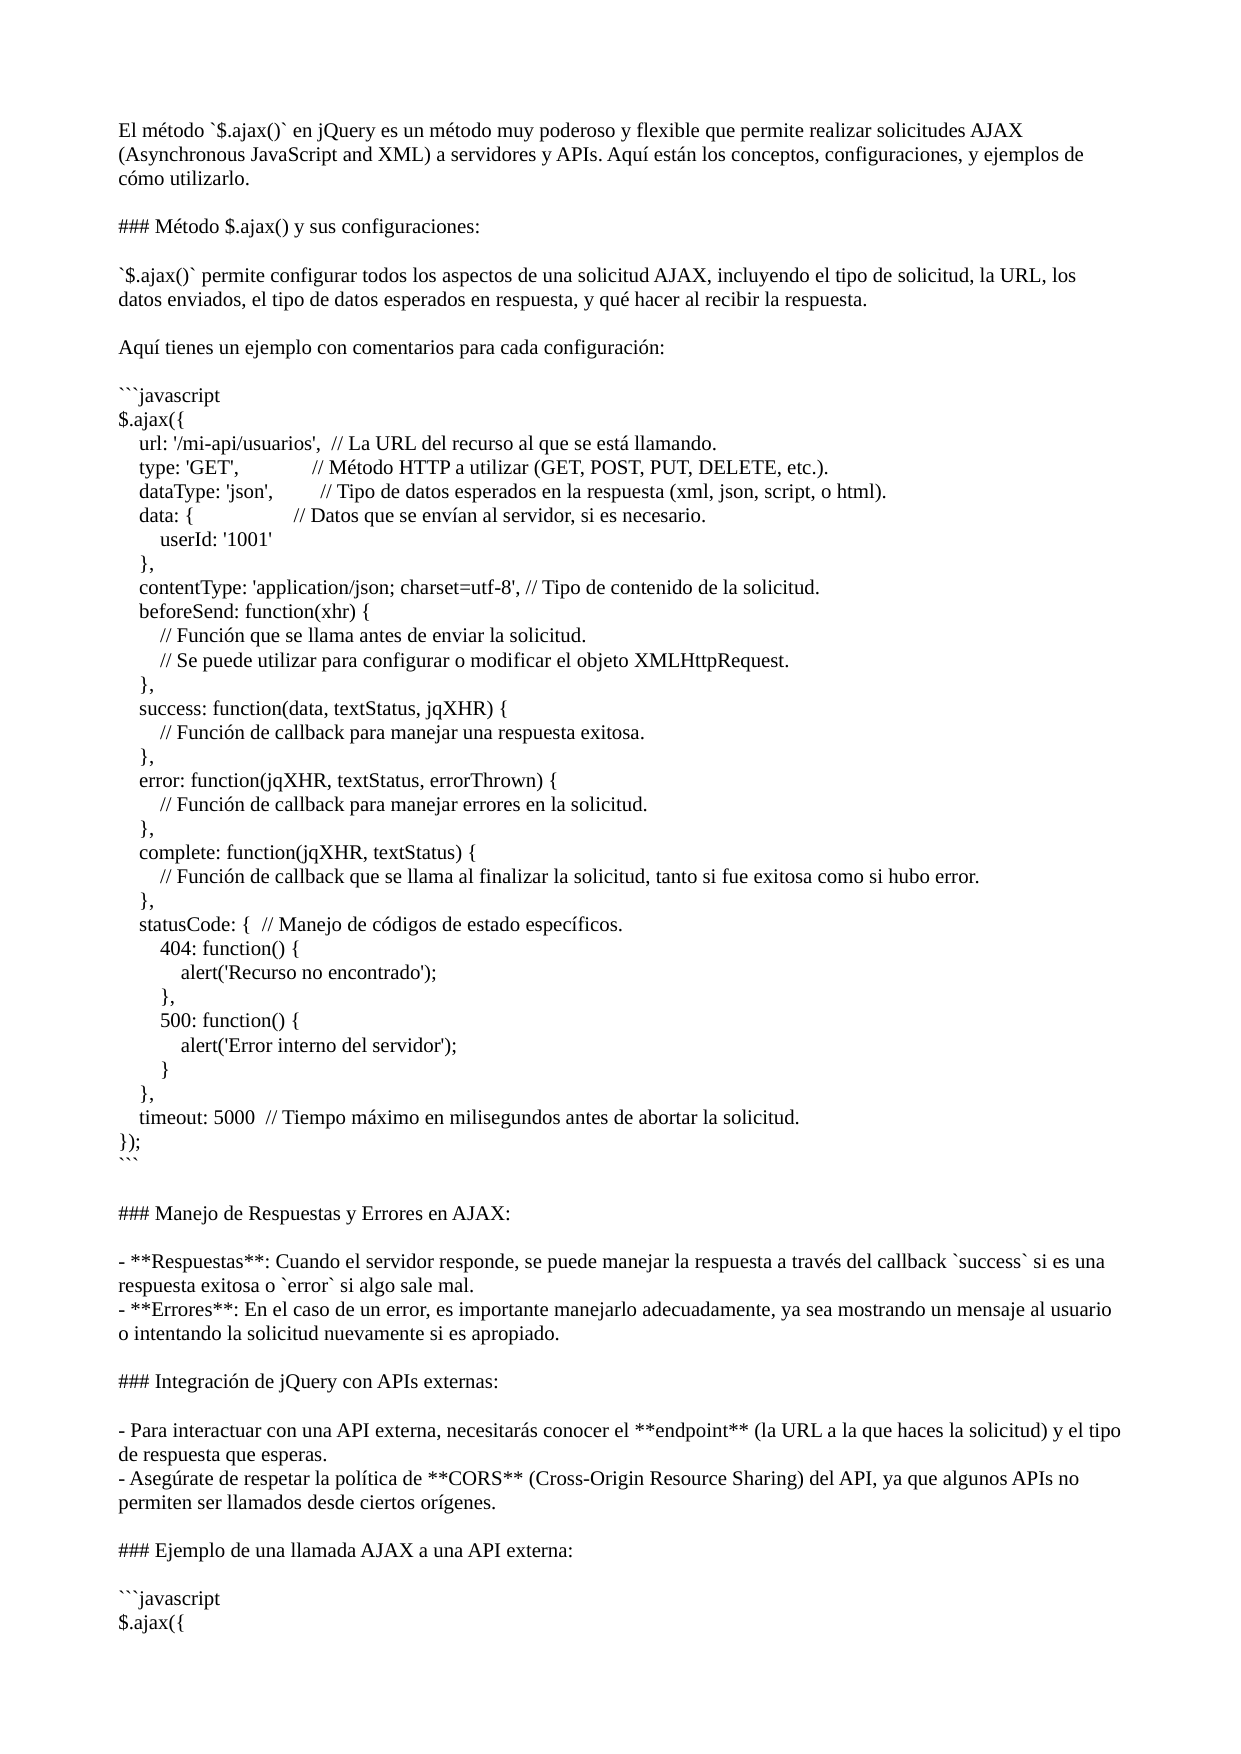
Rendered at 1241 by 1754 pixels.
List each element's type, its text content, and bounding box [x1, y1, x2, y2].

text El método `$.ajax()` en jQuery es un método muy poderoso y flexible que permite realizar solicitudes AJAX (Asynchronous JavaScript and XML) a servidores y APIs. Aquí están los conceptos, configuraciones, y ejemplos de cómo utilizarlo. ### Método $.ajax() y sus configuraciones: `$.ajax()` permite configurar todos los aspectos de una solicitud AJAX, incluyendo el tipo de solicitud, la URL, los datos enviados, el tipo de datos esperados en respuesta, y qué hacer al recibir la respuesta. Aquí tienes un ejemplo con comentarios para cada configuración: ```javascript $.ajax({ url: '/mi-api/usuarios', // La URL del recurso al que se está llamando. type: 'GET', // Método HTTP a utilizar (GET, POST, PUT, DELETE, etc.). dataType: 'json', // Tipo de datos esperados en la respuesta (xml, json, script, o html). data: { // Datos que se envían al servidor, si es necesario. userId: '1001' }, contentType: 'application/json; charset=utf-8', // Tipo de contenido de la solicitud. beforeSend: function(xhr) { // Función que se llama antes de enviar la solicitud. // Se puede utilizar para configurar o modificar el objeto XMLHttpRequest. }, success: function(data, textStatus, jqXHR) { // Función de callback para manejar una respuesta exitosa. }, error: function(jqXHR, textStatus, errorThrown) { // Función de callback para manejar errores en la solicitud. }, complete: function(jqXHR, textStatus) { // Función de callback que se llama al finalizar la solicitud, tanto si fue exitosa como si hubo error. }, statusCode: { // Manejo de códigos de estado específicos. 404: function() { alert('Recurso no encontrado'); }, 500: function() { alert('Error interno del servidor'); } }, timeout: 5000 // Tiempo máximo en milisegundos antes de abortar la solicitud. }); ``` ### Manejo de Respuestas y Errores en AJAX: - **Respuestas**: Cuando el servidor responde, se puede manejar la respuesta a través del callback `success` si es una respuesta exitosa o `error` si algo sale mal. - **Errores**: En el caso de un error, es importante manejarlo adecuadamente, ya sea mostrando un mensaje al usuario o intentando la solicitud nuevamente si es apropiado. ### Integración de jQuery con APIs externas: - Para interactuar con una API externa, necesitarás conocer el **endpoint** (la URL a la que haces la solicitud) y el tipo de respuesta que esperas. - Asegúrate de respetar la política de **CORS** (Cross-Origin Resource Sharing) del API, ya que algunos APIs no permiten ser llamados desde ciertos orígenes. ### Ejemplo de una llamada AJAX a una API externa: ```javascript $.ajax({ [118, 118, 1122, 1634]
